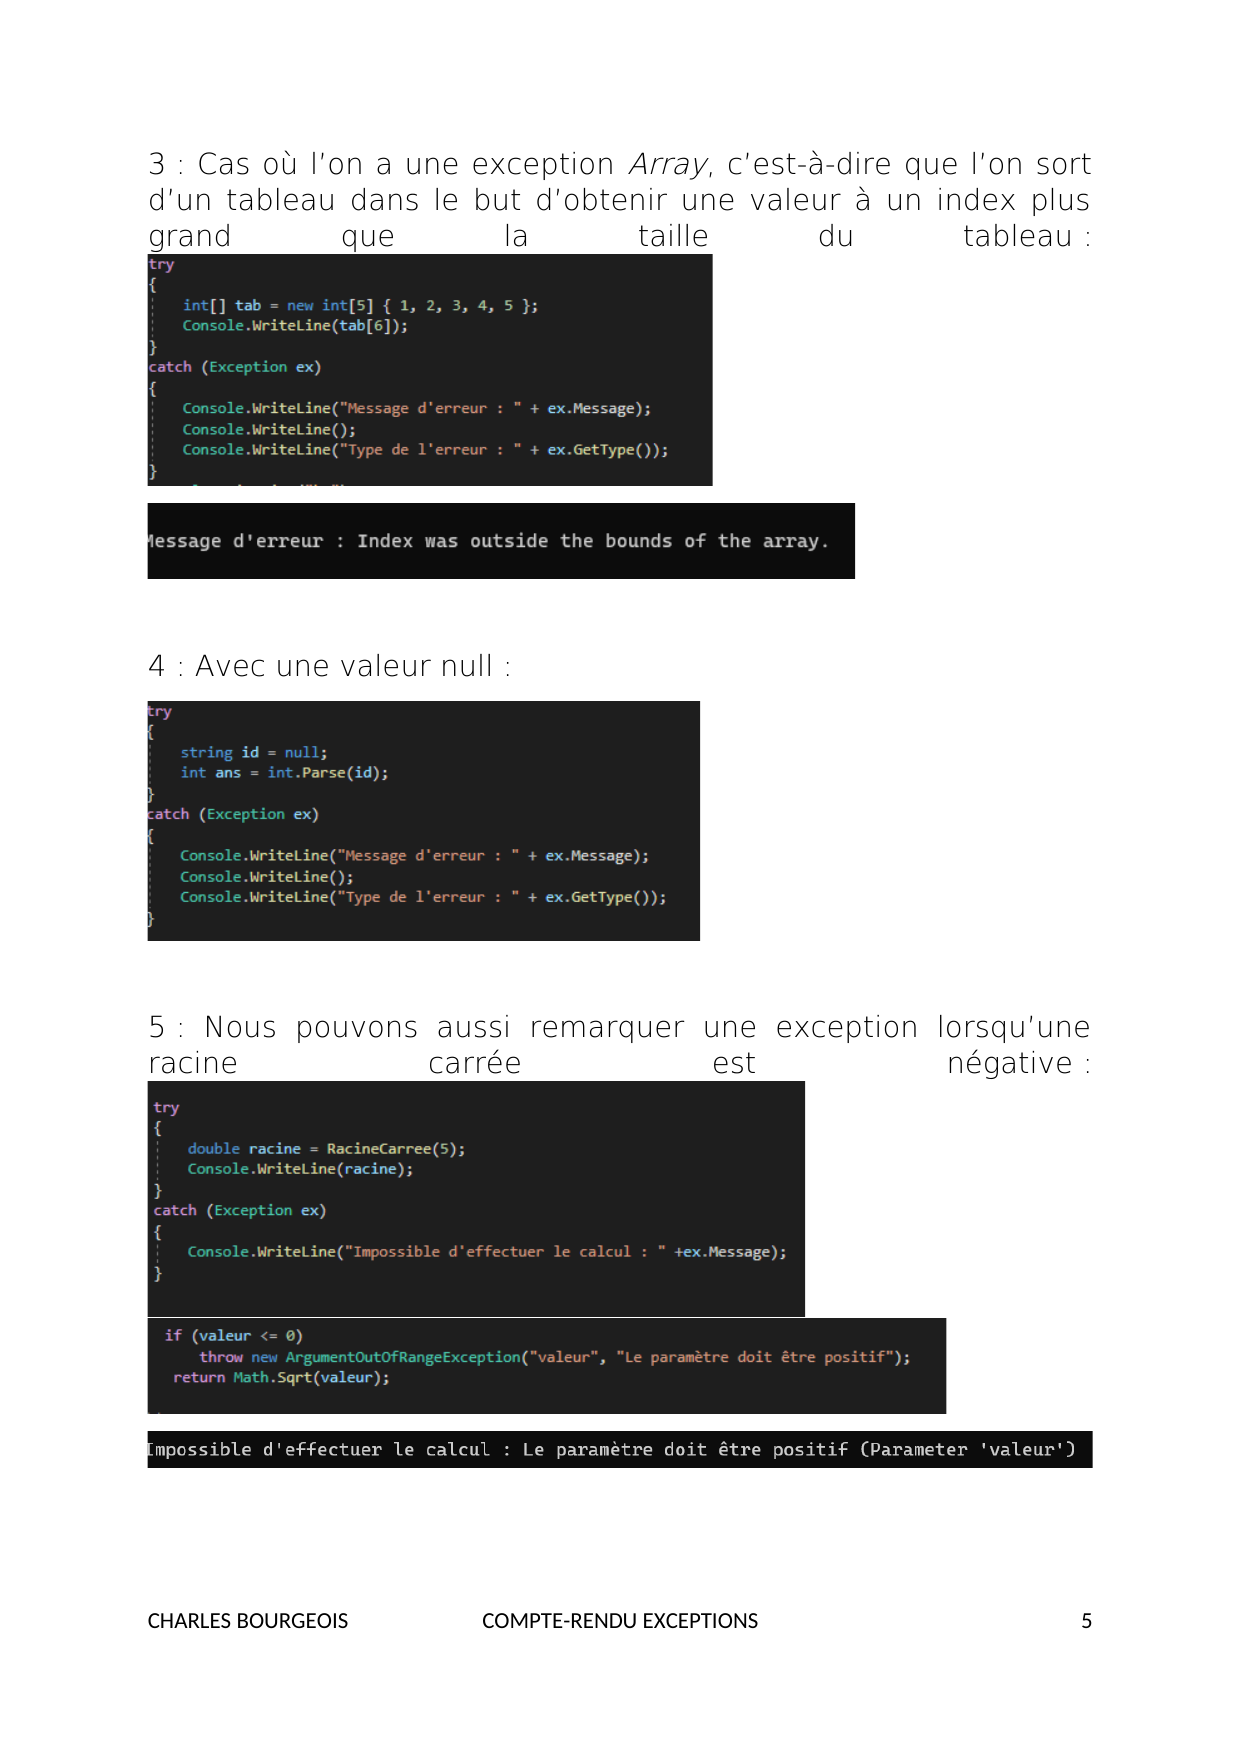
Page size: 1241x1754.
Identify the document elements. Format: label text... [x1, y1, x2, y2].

text 4 : Avec une valeur null : [148, 649, 1092, 683]
text 5 : Nous pouvons aussi remarquer une exception lorsqu’une racine carrée est négative : [148, 1011, 1092, 1413]
text 3 : Cas où l’on a une exception Array, c’est-à-dire que l’on sort d’un tableau dans le but d’obtenir une valeur à un index plus grand que la taille du tableau : [148, 148, 1092, 486]
